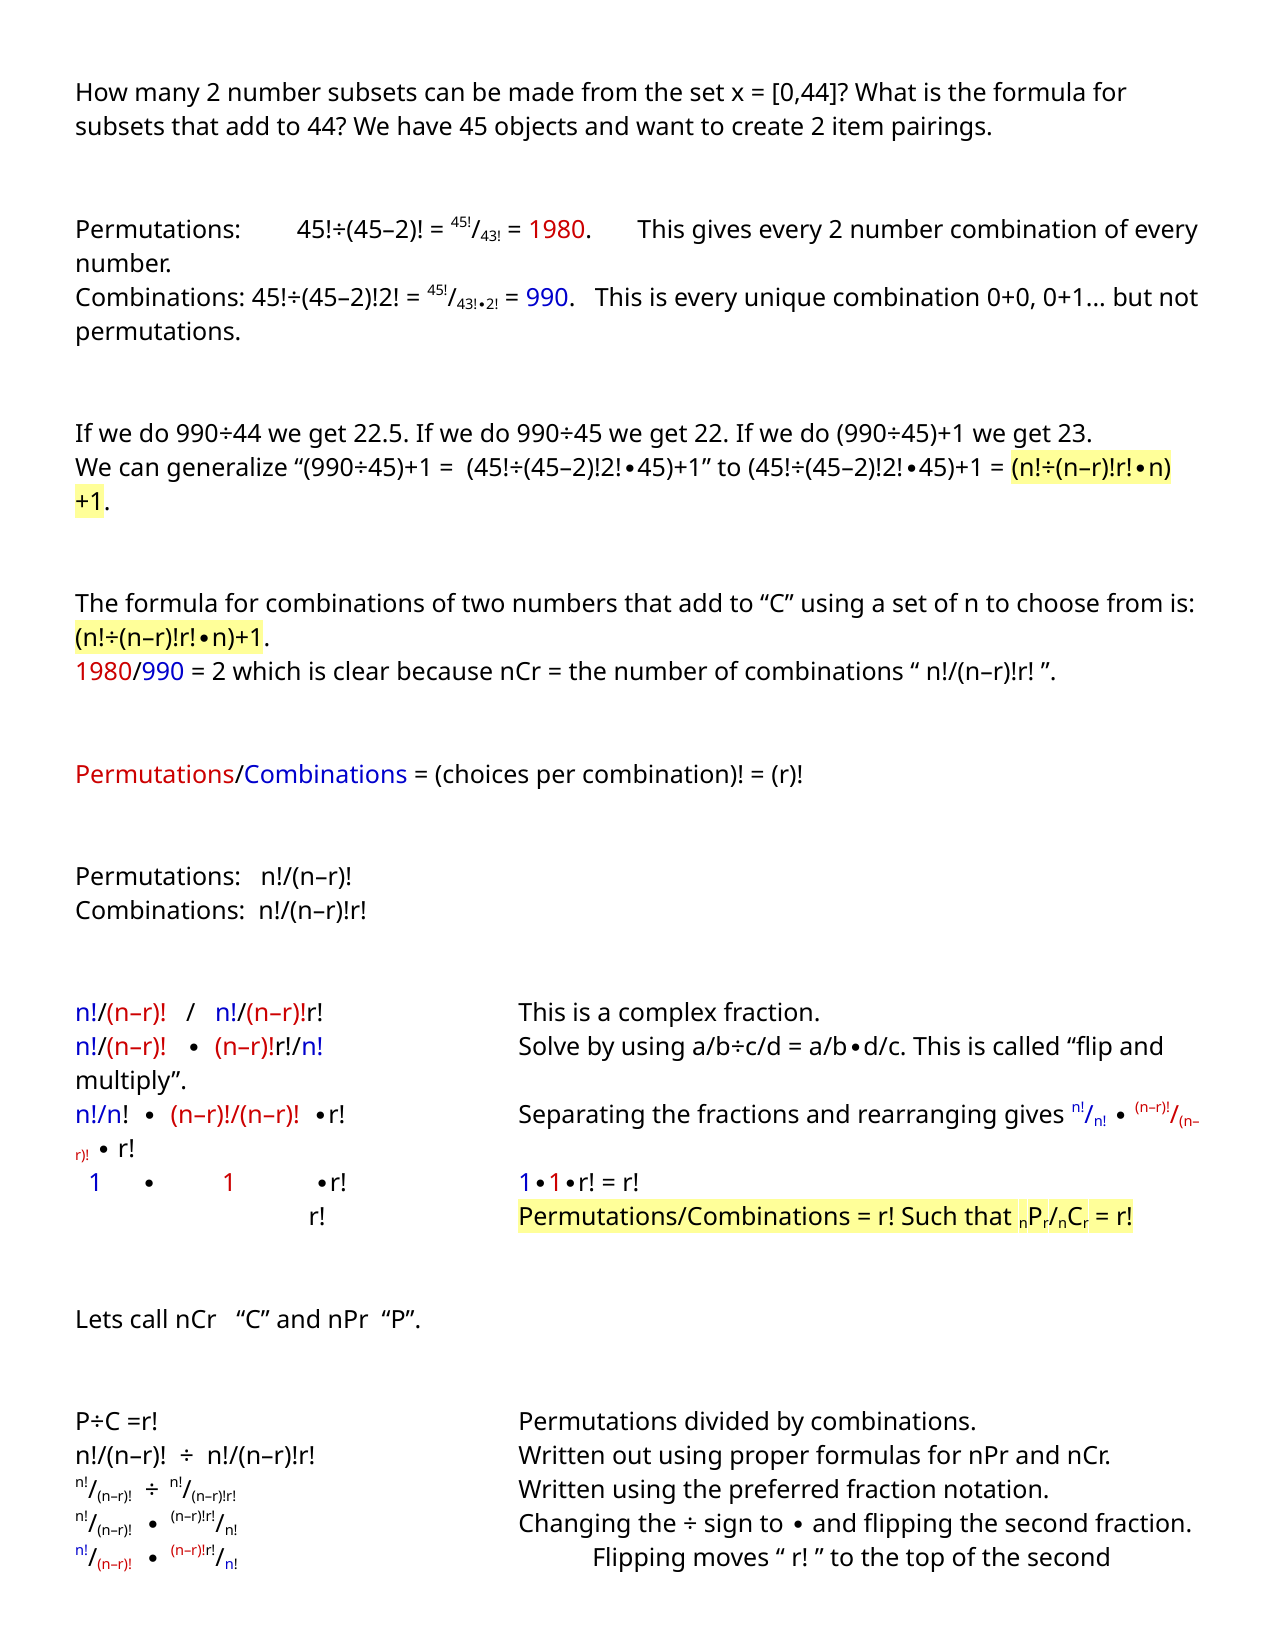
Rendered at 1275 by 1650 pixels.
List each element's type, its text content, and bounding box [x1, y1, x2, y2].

text 1 ∙ 1 ∙r! 1∙1∙r! = r! [75, 1165, 1200, 1199]
text n!/(n–r)! ∙ (n–r)!r!/n! Flipping moves “ r! ” to the top of the second [75, 1540, 1200, 1574]
text Permutations/Combinations = (choices per combination)! = (r)! [75, 756, 1200, 790]
text n!/(n–r)! ∙ (n–r)!r!/n! Changing the ÷ sign to ∙ and flipping the second fraction. [75, 1506, 1200, 1540]
text n!/(n–r)! ÷ n!/(n–r)!r! Written out using proper formulas for nPr and nCr. [75, 1437, 1200, 1472]
text Lets call nCr “C” and nPr “P”. [75, 1301, 1200, 1335]
text How many 2 number subsets can be made from the set x = [0,44]? What is the formula for subsets that add to 44? We have 45 objects and want to create 2 item pairings. [75, 75, 1200, 143]
text n!/(n–r)! / n!/(n–r)!r! This is a complex fraction. [75, 995, 1200, 1029]
text n!/(n–r)! ∙ (n–r)!r!/n! Solve by using a/b÷c/d = a/b∙d/c. This is called “flip and multiply”. [75, 1029, 1200, 1097]
text P÷C =r! Permutations divided by combinations. [75, 1403, 1200, 1437]
text We can generalize “(990÷45)+1 = (45!÷(45–2)!2!∙45)+1” to (45!÷(45–2)!2!∙45)+1 = (n!÷(n–r)!r!∙n)+1. [75, 450, 1200, 518]
text n!/n! ∙ (n–r)!/(n–r)! ∙r! Separating the fractions and rearranging gives n!/n! ∙ (n–r)!/(n–r)! ∙ r! [75, 1097, 1200, 1165]
text n!/(n–r)! ÷ n!/(n–r)!r! Written using the preferred fraction notation. [75, 1472, 1200, 1506]
text Permutations: 45!÷(45–2)! = 45!/43! = 1980. This gives every 2 number combination of every number. [75, 211, 1200, 279]
text If we do 990÷44 we get 22.5. If we do 990÷45 we get 22. If we do (990÷45)+1 we get 23. [75, 416, 1200, 450]
text 1980/990 = 2 which is clear because nCr = the number of combinations “ n!/(n–r)!r! ”. [75, 654, 1200, 688]
text r! Permutations/Combinations = r! Such that nPr/nCr = r! [75, 1199, 1200, 1233]
text Combinations: n!/(n–r)!r! [75, 892, 1200, 927]
text The formula for combinations of two numbers that add to “C” using a set of n to choose from is:(n!÷(n–r)!r!∙n)+1. [75, 586, 1200, 654]
text Combinations: 45!÷(45–2)!2! = 45!/43!∙2! = 990. This is every unique combination 0+0, 0+1... but not permutations. [75, 279, 1200, 347]
text Permutations: n!/(n–r)! [75, 858, 1200, 892]
